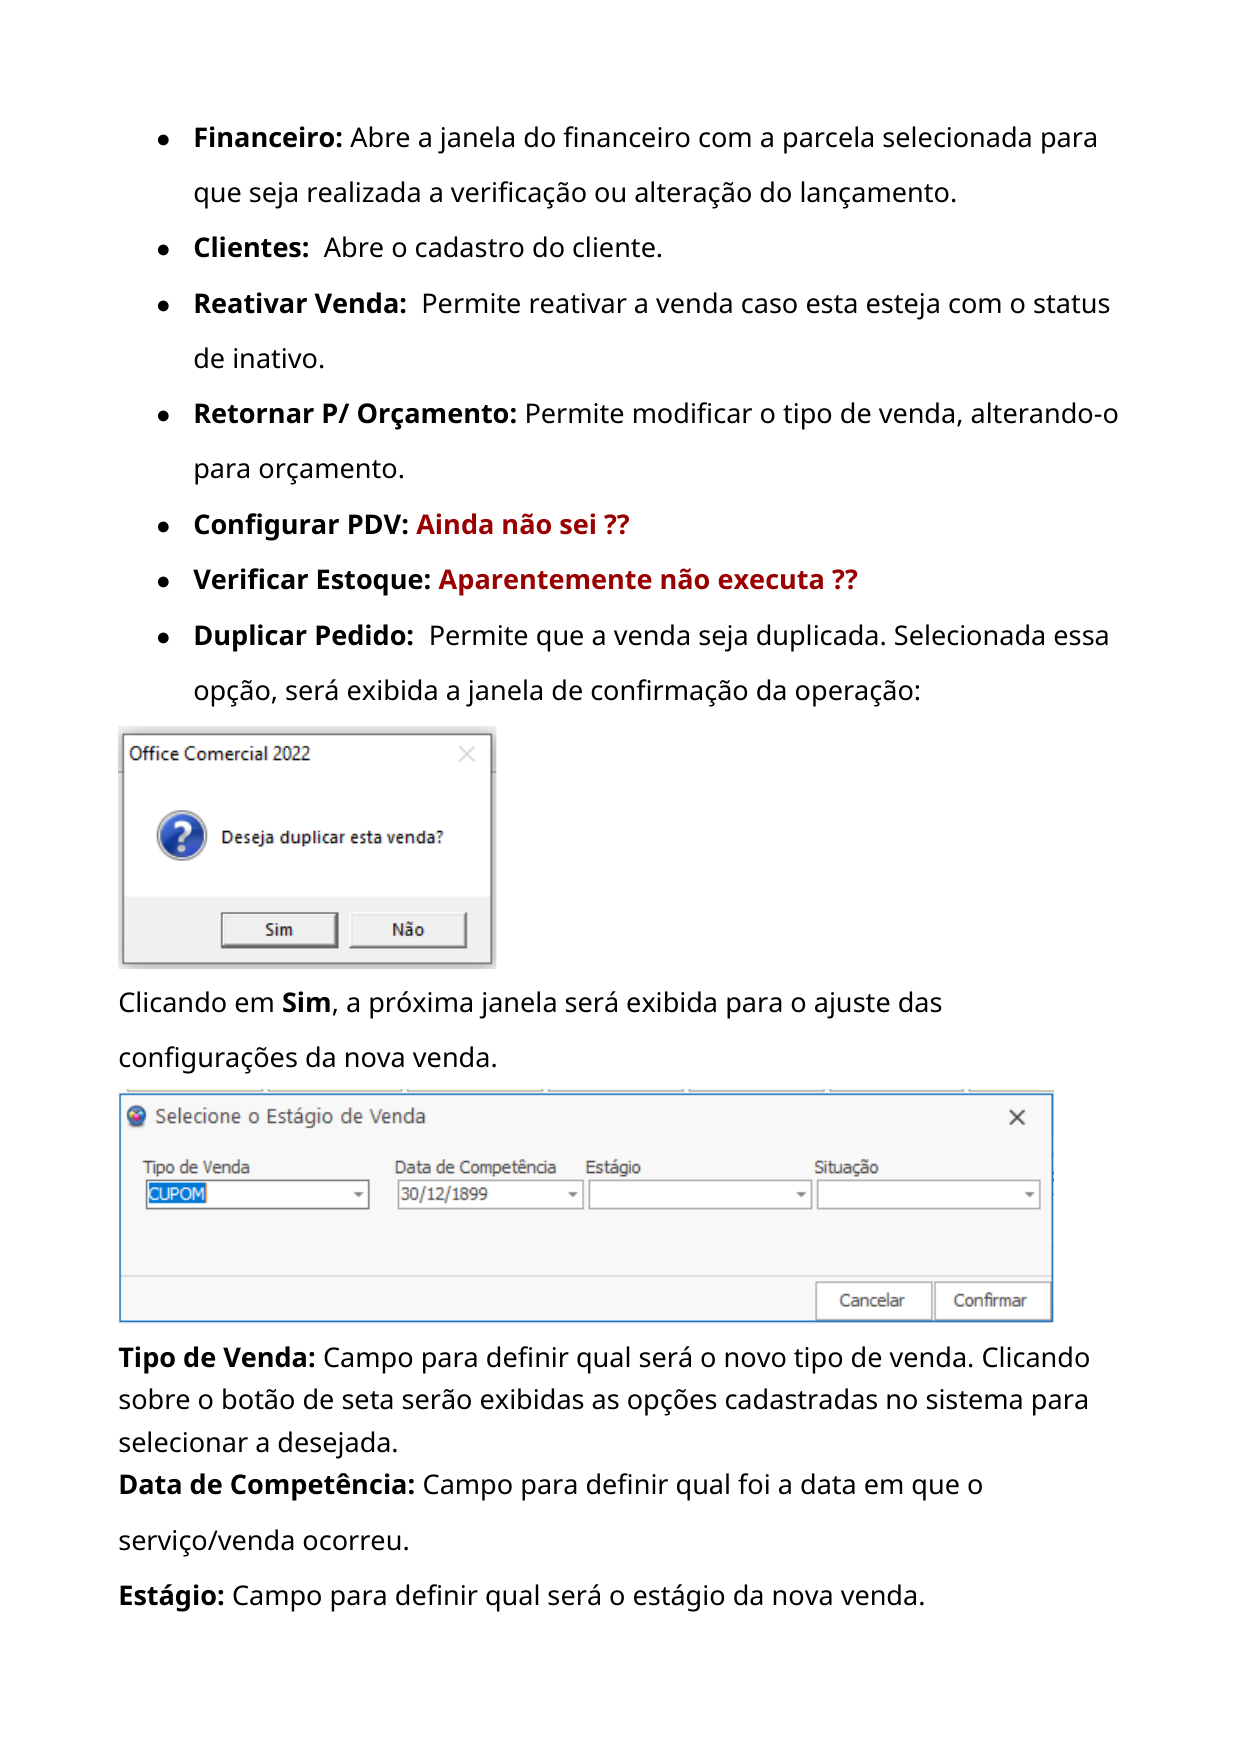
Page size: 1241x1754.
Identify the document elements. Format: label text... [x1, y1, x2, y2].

list Duplicar Pedido: Permite que a venda seja duplicada. Selecionada essa opção, será exibida a janela de confirmação da operação: [156, 616, 1122, 708]
picture [118, 1089, 1054, 1324]
text Tipo de Venda: Campo para definir qual será o novo tipo de venda. Clicando sobre o botão de seta serão exibidas as opções cadastradas no sistema para selecionar a desejada. [118, 1338, 1122, 1460]
text Estágio: Campo para definir qual será o estágio da nova venda. [118, 1576, 1122, 1613]
list Reativar Venda: Permite reativar a venda caso esta esteja com o status de inativo. [156, 284, 1122, 376]
text Clicando em Sim, a próxima janela será exibida para o ajuste das configurações da nova venda. [118, 983, 1122, 1324]
picture [118, 726, 497, 969]
text Data de Competência: Campo para definir qual foi a data em que o serviço/venda ocorreu. [118, 1466, 1122, 1558]
list Clientes: Abre o cadastro do cliente. [156, 229, 1122, 266]
list Retornar P/ Orçamento: Permite modificar o tipo de venda, alterando-o para orçamento. [156, 395, 1122, 487]
list Configurar PDV: Ainda não sei ?? [156, 505, 1122, 542]
list Financeiro: Abre a janela do financeiro com a parcela selecionada para que seja realizada a verificação ou alteração do lançamento. [156, 118, 1122, 210]
list Verificar Estoque: Aparentemente não executa ?? [156, 561, 1122, 597]
